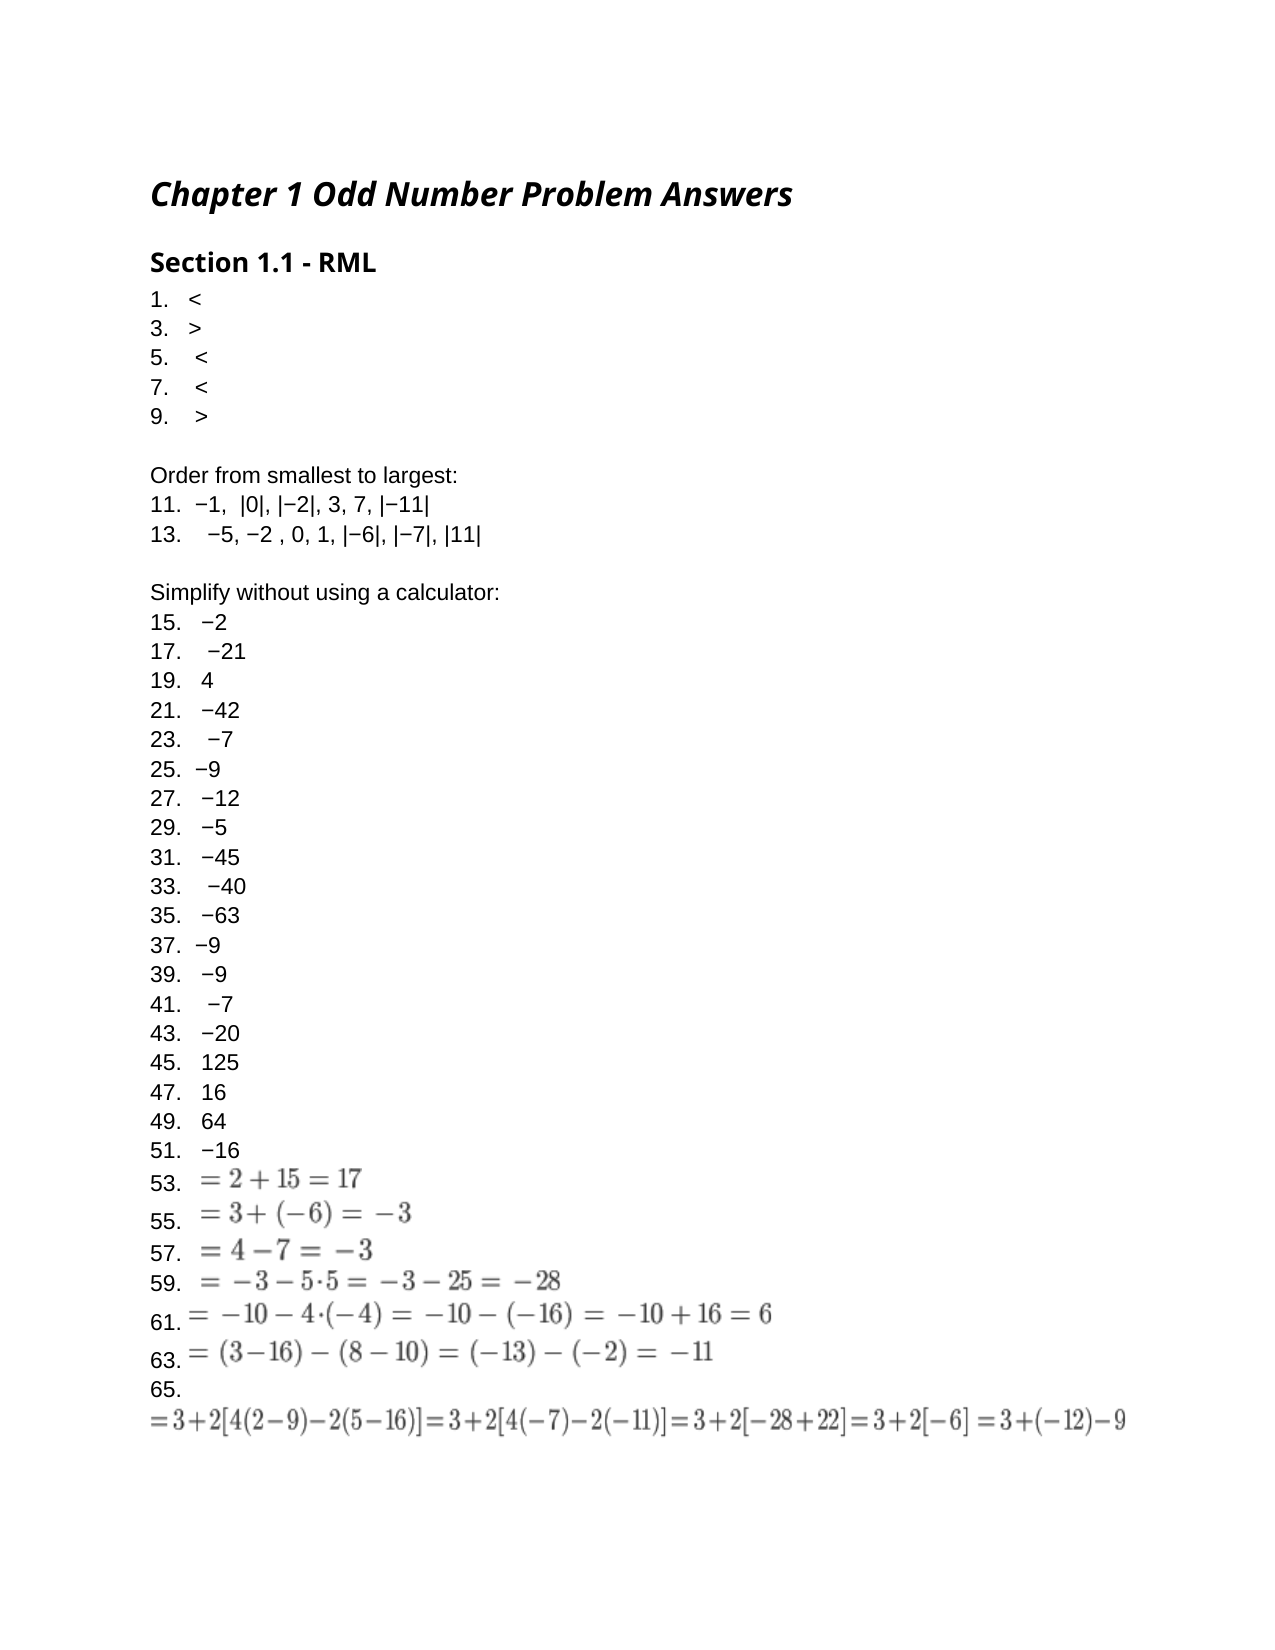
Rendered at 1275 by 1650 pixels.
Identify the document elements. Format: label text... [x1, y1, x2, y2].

text 19. 4 [150, 668, 1125, 694]
text 45. 125 [150, 1050, 1125, 1076]
text 31. −45 [150, 844, 1125, 870]
text 7. < [150, 374, 1125, 400]
picture [188, 1300, 772, 1331]
text 25. −9 [150, 756, 1125, 782]
text 35. −63 [150, 903, 1125, 929]
text 43. −20 [150, 1021, 1125, 1046]
subtitle Section 1.1 - RML [150, 244, 1125, 281]
text 49. 64 [150, 1109, 1125, 1134]
text 11. −1, |0|, |−2|, 3, 7, |−11| [150, 492, 1125, 517]
picture [201, 1199, 412, 1230]
text Order from smallest to largest: [150, 462, 1125, 488]
text 3. > [150, 316, 1125, 341]
text 33. −40 [150, 874, 1125, 899]
text 37. −9 [150, 932, 1125, 958]
subtitle Chapter 1 Odd Number Problem Answers [150, 171, 1125, 216]
text 27. −12 [150, 786, 1125, 811]
text 53. [150, 1167, 1125, 1196]
picture [201, 1237, 373, 1262]
text 5. < [150, 345, 1125, 371]
text 55. [150, 1199, 1125, 1234]
text 47. 16 [150, 1079, 1125, 1105]
text 39. −9 [150, 962, 1125, 987]
text Simplify without using a calculator: [150, 580, 1125, 606]
picture [201, 1270, 561, 1292]
text 29. −5 [150, 815, 1125, 841]
text 13. −5, −2 , 0, 1, |−6|, |−7|, |11| [150, 521, 1125, 547]
text 21. −42 [150, 697, 1125, 723]
text 15. −2 [150, 609, 1125, 635]
text 51. −16 [150, 1138, 1125, 1164]
text 41. −7 [150, 991, 1125, 1017]
text 9. > [150, 404, 1125, 429]
picture [150, 1406, 1125, 1438]
text 61. [150, 1301, 1125, 1335]
picture [201, 1167, 362, 1191]
text [150, 1438, 1125, 1443]
text 63. [150, 1339, 1125, 1373]
text 23. −7 [150, 727, 1125, 752]
text 65. [150, 1377, 1125, 1406]
text 57. [150, 1238, 1125, 1266]
text 17. −21 [150, 639, 1125, 664]
text 1. < [150, 286, 1125, 312]
picture [188, 1338, 714, 1369]
text 59. [150, 1270, 1125, 1297]
